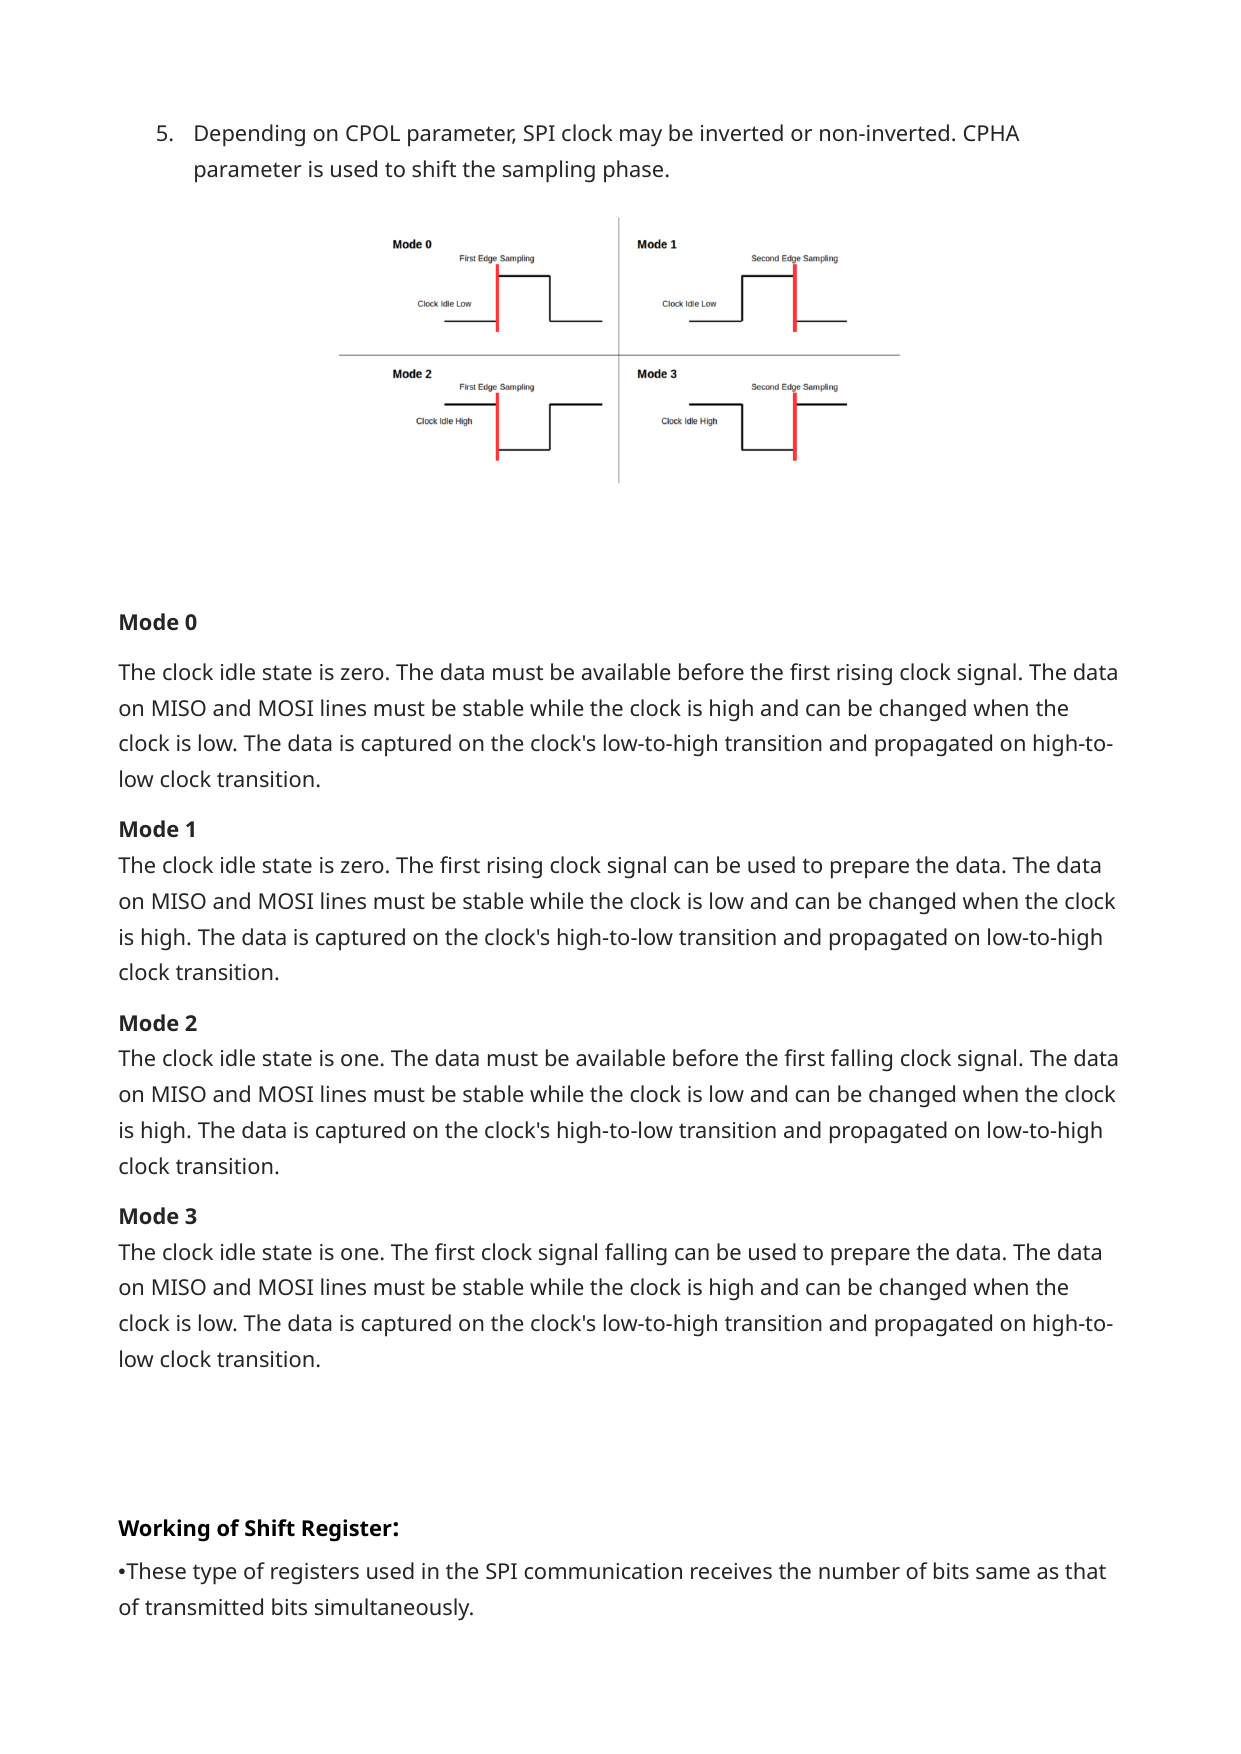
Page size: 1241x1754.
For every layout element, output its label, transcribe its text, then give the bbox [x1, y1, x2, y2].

text The clock idle state is zero. The data must be available before the first rising clock signal. The data on MISO and MOSI lines must be stable while the clock is high and can be changed when the clock is low. The data is captured on the clock's low-to-high transition and propagated on high-to-low clock transition. [118, 657, 1122, 794]
list Mode 3 [118, 1201, 1122, 1231]
text The clock idle state is one. The first clock signal falling can be used to prepare the data. The data on MISO and MOSI lines must be stable while the clock is high and can be changed when the clock is low. The data is captured on the clock's low-to-high transition and propagated on high-to-low clock transition. [118, 1237, 1122, 1374]
picture [295, 204, 945, 511]
list Depending on CPOL parameter, SPI clock may be inverted or non-inverted. CPHA parameter is used to shift the sampling phase. [156, 118, 1122, 184]
list Mode 2 [118, 1008, 1122, 1037]
text The clock idle state is one. The data must be available before the first falling clock signal. The data on MISO and MOSI lines must be stable while the clock is low and can be changed when the clock is high. The data is captured on the clock's high-to-low transition and propagated on low-to-high clock transition. [118, 1043, 1122, 1180]
list Mode 1 [118, 814, 1122, 844]
list These type of registers used in the SPI communication receives the number of bits same as that of transmitted bits simultaneously. [118, 1556, 1122, 1621]
subtitle Working of Shift Register: [118, 1509, 1122, 1543]
text Mode 0 [118, 607, 1122, 636]
text The clock idle state is zero. The first rising clock signal can be used to prepare the data. The data on MISO and MOSI lines must be stable while the clock is low and can be changed when the clock is high. The data is captured on the clock's high-to-low transition and propagated on low-to-high clock transition. [118, 850, 1122, 987]
